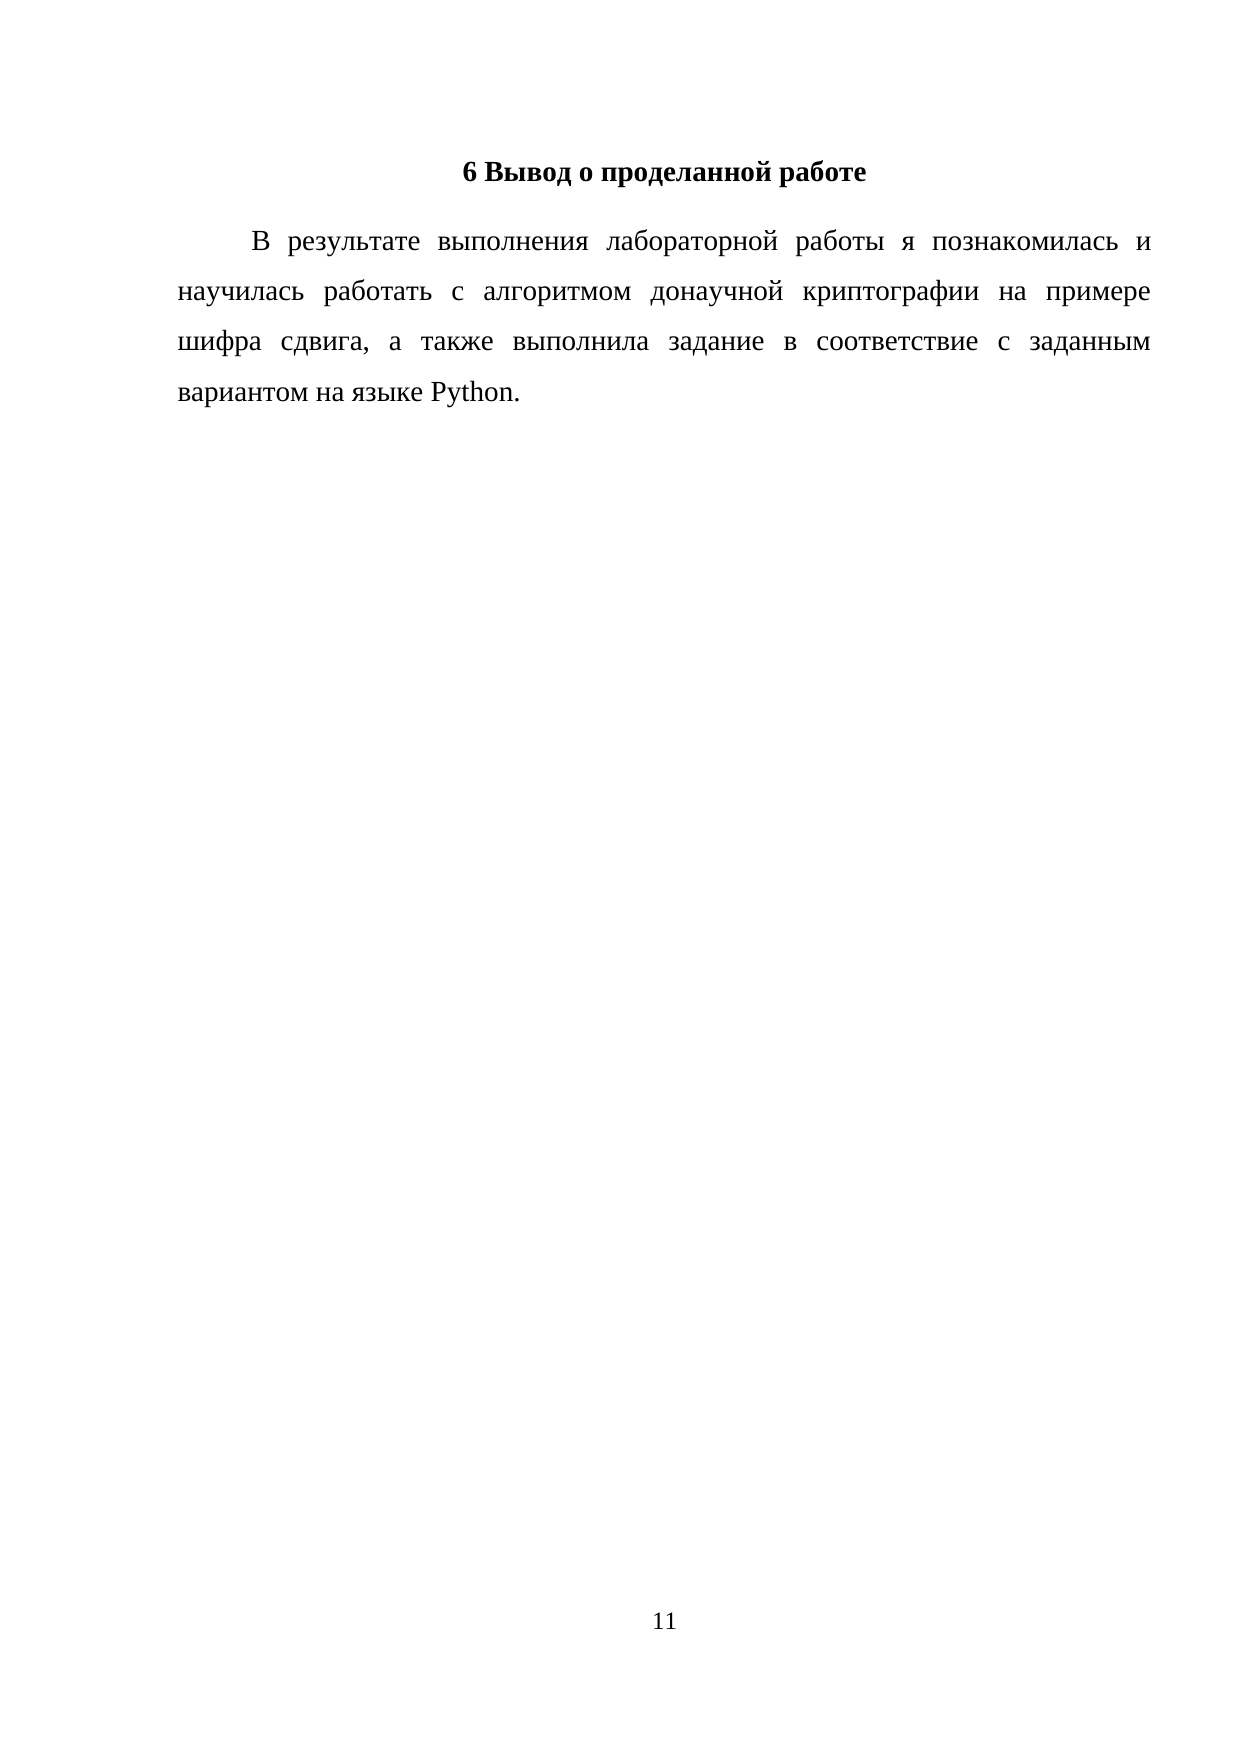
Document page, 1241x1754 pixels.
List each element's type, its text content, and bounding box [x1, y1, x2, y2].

text В результате выполнения лабораторной работы я познакомилась и научилась работать с алгоритмом донаучной криптографии на примере шифра сдвига, а также выполнила задание в соответствие с заданным вариантом на языке Python. [177, 223, 1152, 407]
subtitle 6 Вывод о проделанной работе [177, 154, 1152, 187]
